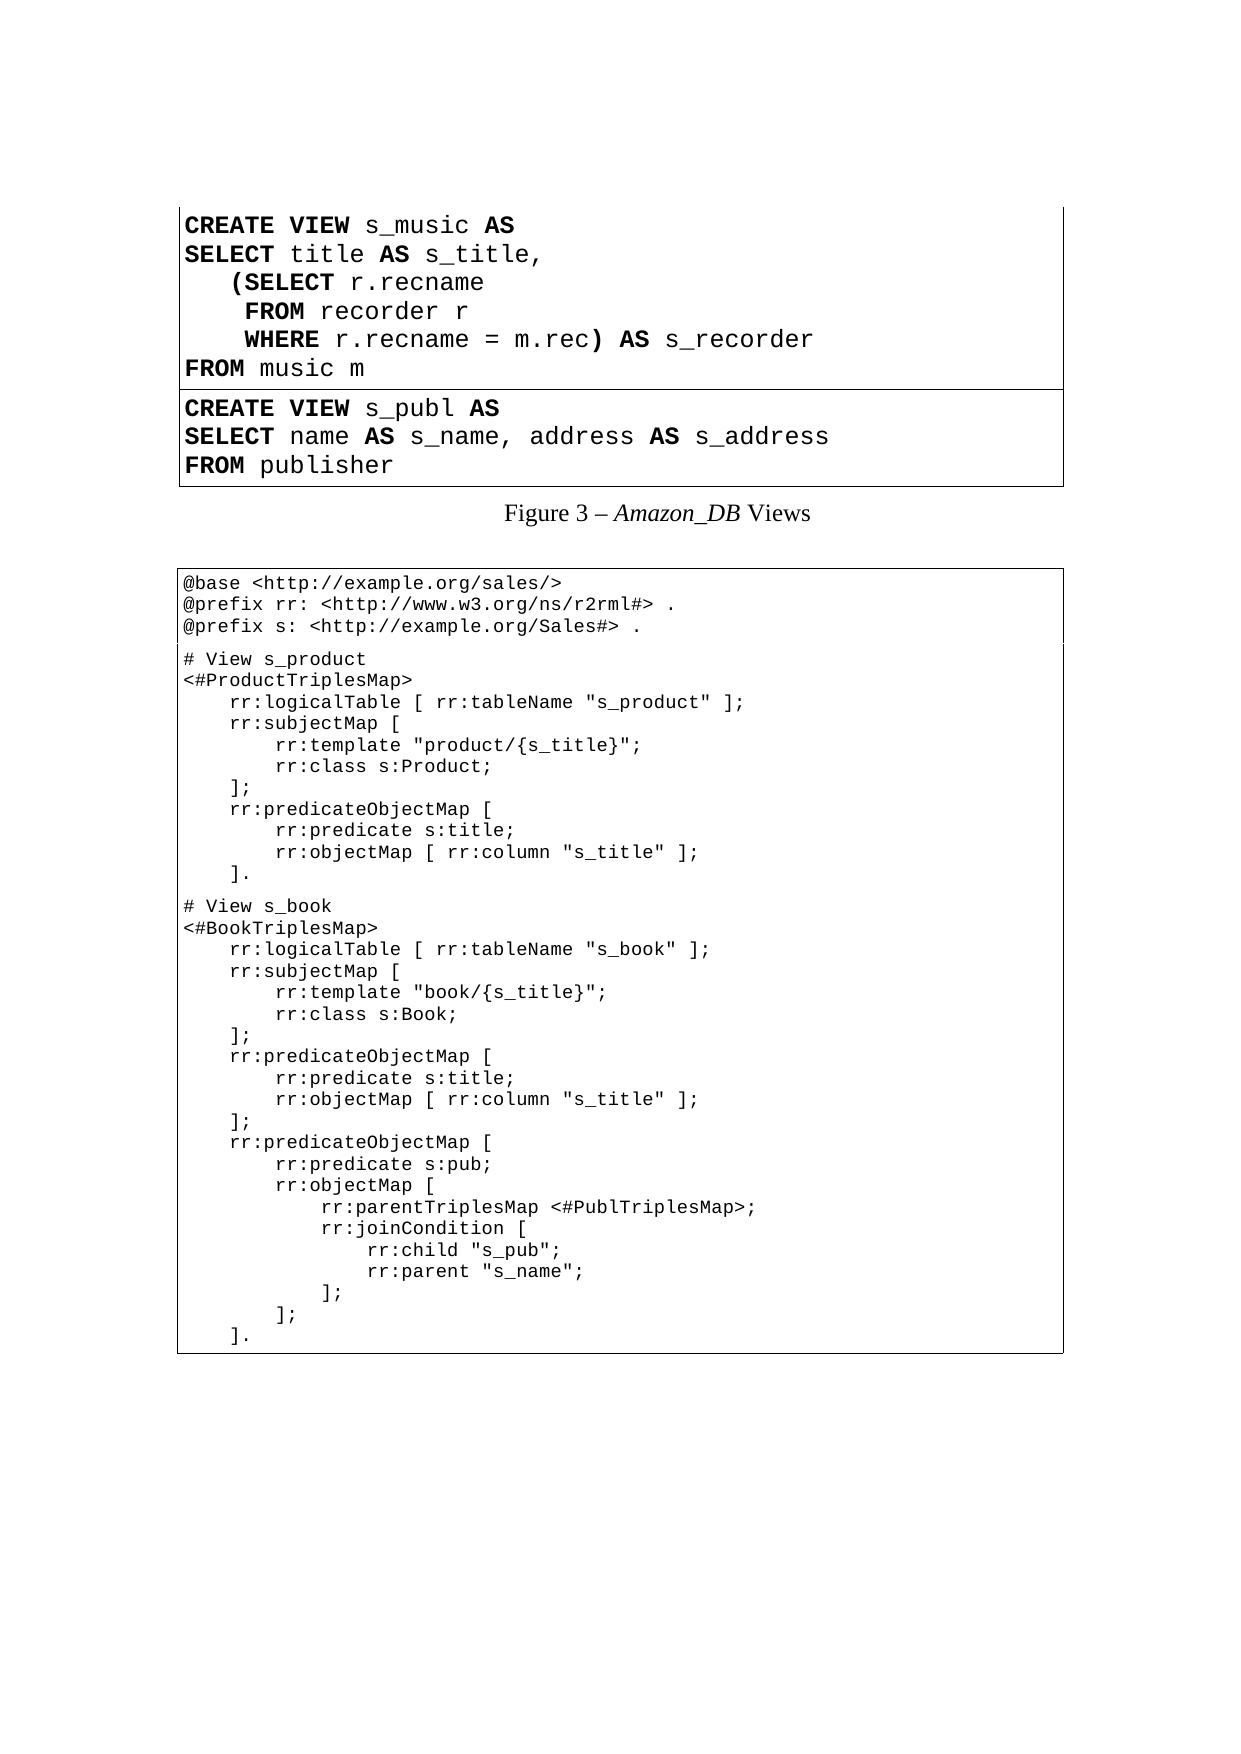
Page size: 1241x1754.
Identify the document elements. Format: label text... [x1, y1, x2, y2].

text Figure 3 – Amazon_DB Views [177, 499, 1063, 527]
table_cell # View s_product <#ProductTriplesMap> rr:logicalTable [ rr:tableName "s_product" ]; rr:subjectMap [ rr:template "product/{s_title}"; rr:class s:Product; ]; rr:predicateObjectMap [ rr:predicate s:title; rr:objectMap [ rr:column "s_title" ]; ]. [178, 644, 1063, 891]
table_cell # View s_book <#BookTriplesMap> rr:logicalTable [ rr:tableName "s_book" ]; rr:subjectMap [ rr:template "book/{s_title}"; rr:class s:Book; ]; rr:predicateObjectMap [ rr:predicate s:title; rr:objectMap [ rr:column "s_title" ]; ]; rr:predicateObjectMap [ rr:predicate s:pub; rr:objectMap [ rr:parentTriplesMap <#PublTriplesMap>; rr:joinCondition [ rr:child "s_pub"; rr:parent "s_name"; ]; ]; ]. [178, 891, 1063, 1353]
table_cell CREATE VIEW s_music AS SELECT title AS s_title, (SELECT r.recname FROM recorder r WHERE r.recname = m.rec) AS s_recorder FROM music m [180, 207, 1063, 389]
table_cell CREATE VIEW s_publ AS SELECT name AS s_name, address AS s_address FROM publisher [180, 390, 1063, 486]
table_header @base <http://example.org/sales/> @prefix rr: <http://www.w3.org/ns/r2rml#> . @prefix s: <http://example.org/Sales#> . [178, 569, 1063, 643]
